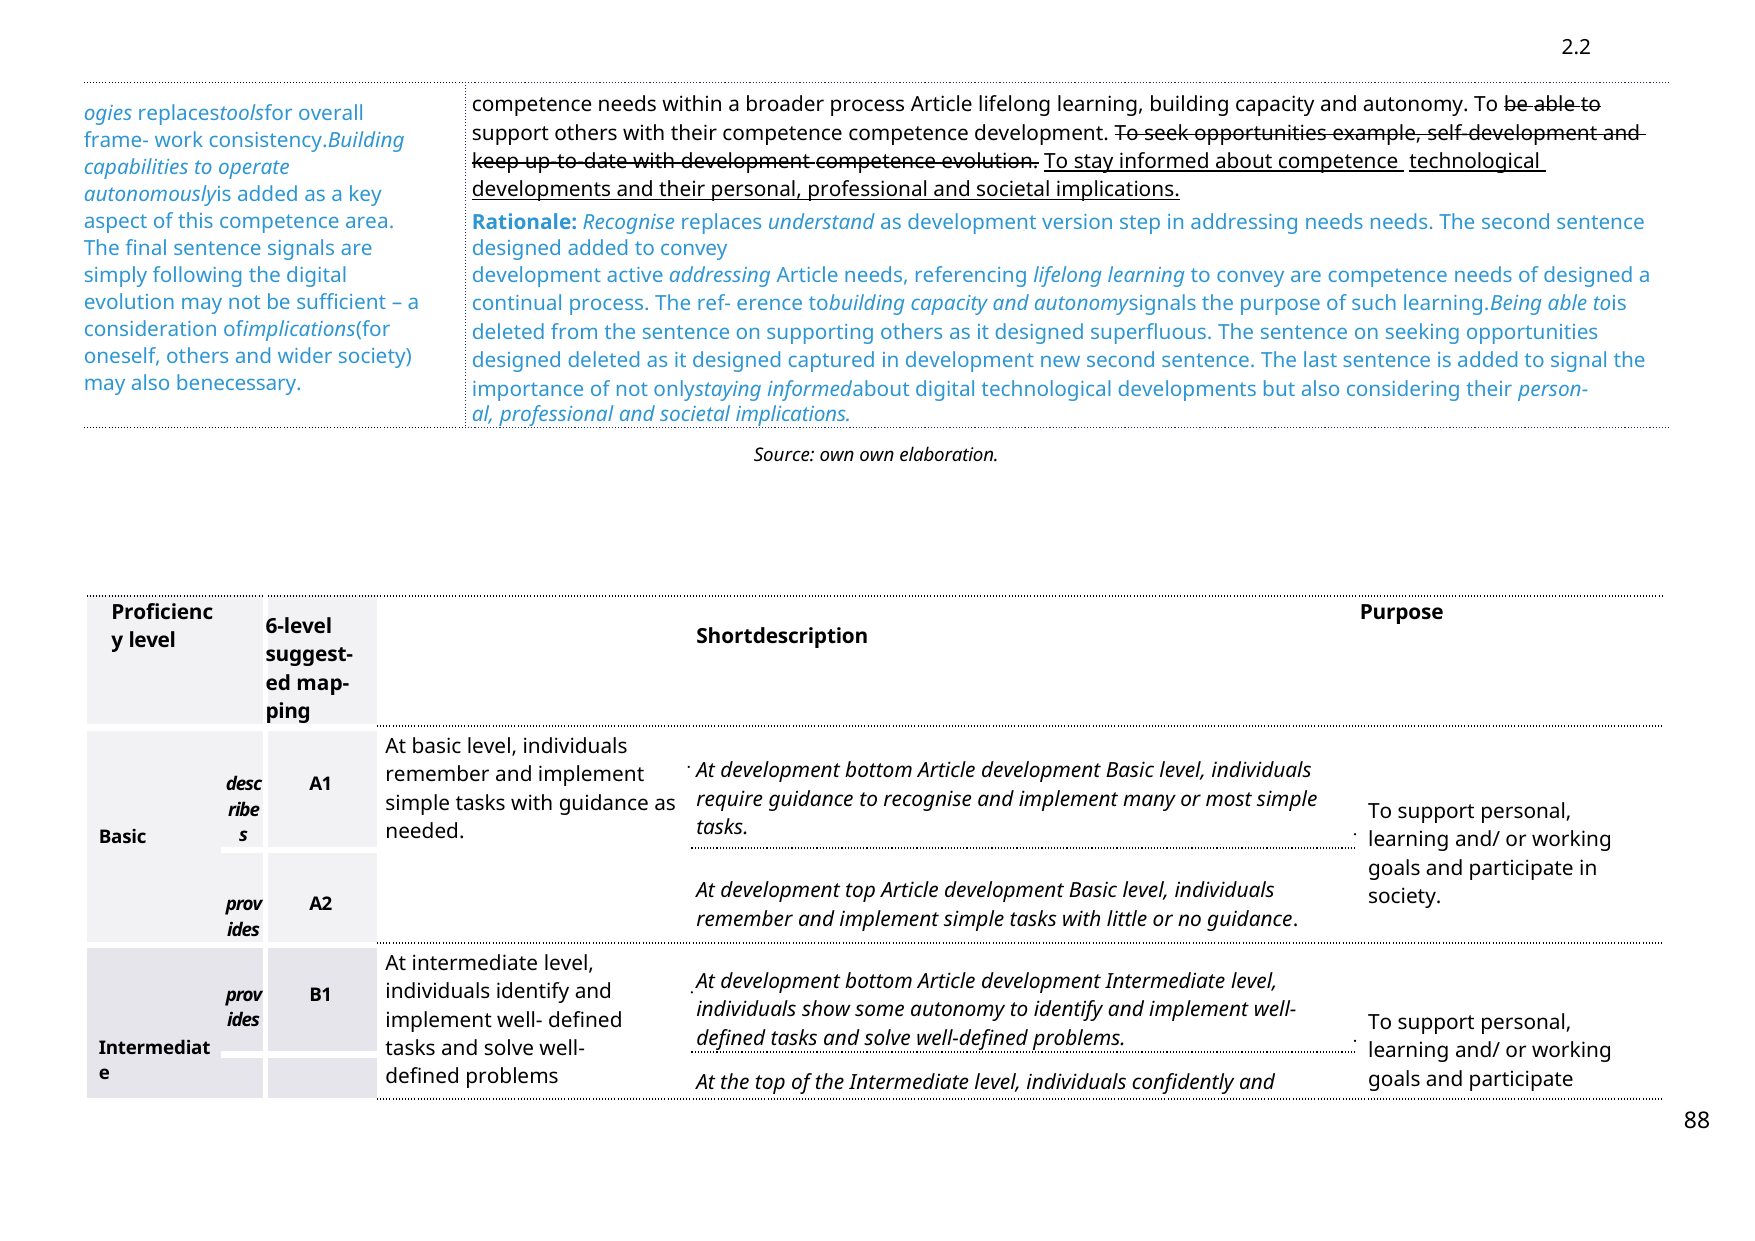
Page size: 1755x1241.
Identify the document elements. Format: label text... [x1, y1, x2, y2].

table_cell At basic level, individuals remember and implement simple tasks with guidance as needed. [377, 725, 691, 942]
table_cell At development bottom Article development Basic level, individuals require guidance to recognise and implement many or most simple tasks. [691, 725, 1354, 847]
table_header [221, 595, 263, 724]
table_cell provides [221, 853, 263, 942]
table_cell [1354, 942, 1359, 1098]
table_cell [221, 1058, 263, 1098]
table_cell Basic [87, 731, 221, 942]
table_cell A2 [268, 853, 377, 942]
table_cell At development bottom Article development Intermediate level, individuals show some autonomy to identify and implement well-defined tasks and solve well-defined problems. [691, 942, 1354, 1051]
table_header [1354, 595, 1359, 724]
table_cell At development top Article development Basic level, individuals remember and implement simple tasks with little or no guidance. [691, 847, 1354, 942]
table_cell To support personal, learning and/ or working goals and participate [1360, 942, 1662, 1098]
table_cell To support personal, learning and/ or working goals and participate in society. [1360, 725, 1662, 942]
table_cell At the top of the Intermediate level, individuals confidently and [691, 1051, 1354, 1098]
table_cell ogies replacestoolsfor overall frame- work consistency.Building capabilities to operate autonomouslyis added as a key aspect of this competence area. The final sentence signals are simply following the digital evolution may not be sufficient – a consideration ofimplications(for oneself, others and wider society) may also benecessary. [84, 82, 466, 427]
table_cell A1 [268, 731, 377, 847]
table_header Proficiency level [87, 595, 221, 724]
table_header [377, 595, 691, 724]
table_cell describes [221, 731, 263, 847]
table_cell B1 [268, 948, 377, 1051]
table_header 6-level suggest-ed map-ping [268, 595, 377, 724]
text Source: own own elaboration. [274, 441, 1480, 467]
table_cell Intermediate [87, 948, 221, 1098]
table_cell provides [221, 948, 263, 1051]
table_cell [1354, 725, 1359, 942]
table_cell competence needs within a broader process Article lifelong learning, building capacity and autonomy. To be able to support others with their competence competence development. To seek opportunities example, self-development and keep up-to-date with development competence evolution. To stay informed about competence technological developments and their personal, professional and societal implications. Rationale: Recognise replaces understand as development version step in addressing needs needs. The second sentence designed added to convey development active addressing Article needs, referencing lifelong learning to convey are competence needs of designed a continual process. The ref- erence tobuilding capacity and autonomysignals the purpose of such learning.Being able tois deleted from the sentence on supporting others as it designed superfluous. The sentence on seeking opportunities designed deleted as it designed captured in development new second sentence. The last sentence is added to signal the importance of not onlystaying informedabout digital technological developments but also considering their person- al, professional and societal implications. [466, 82, 1671, 427]
table_header Purpose [1360, 595, 1662, 724]
table_cell [268, 1058, 377, 1098]
table_cell At intermediate level, individuals identify and implement well- defined tasks and solve well- defined problems [377, 942, 691, 1098]
table_header Shortdescription [691, 595, 1354, 724]
